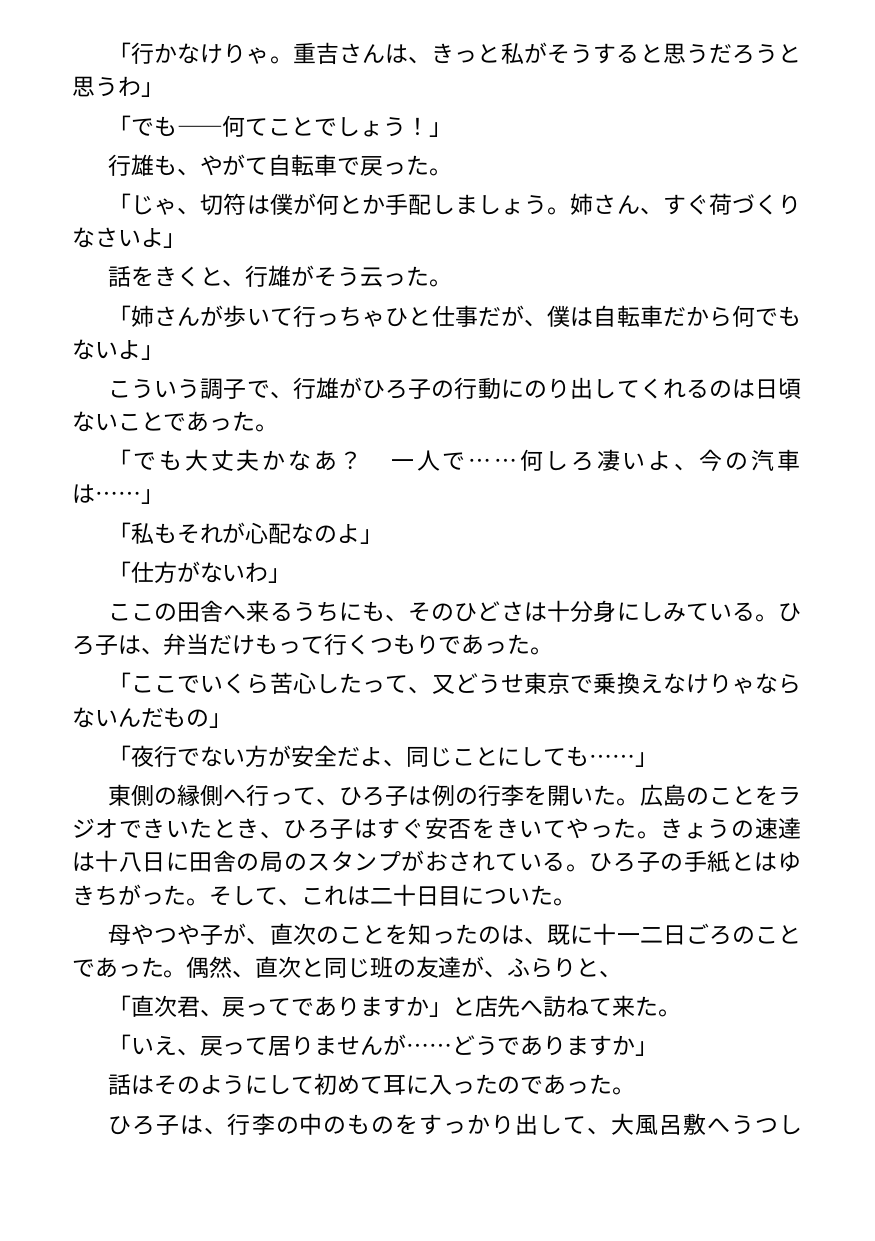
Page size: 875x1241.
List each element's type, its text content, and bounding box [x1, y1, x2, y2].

text 「でも――何てことでしょう！」 [72, 108, 802, 142]
text 「姉さんが歩いて行っちゃひと仕事だが、僕は自転車だから何でもないよ」 [72, 298, 802, 365]
text ひろ子は、行李の中のものをすっかり出して、大風呂敷へうつし [72, 1107, 802, 1140]
text 「仕方がないわ」 [72, 555, 802, 588]
text 話はそのようにして初めて耳に入ったのであった。 [72, 1067, 802, 1101]
text 「夜行でない方が安全だよ、同じことにしても……」 [72, 739, 802, 772]
text 東側の縁側へ行って、ひろ子は例の行李を開いた。広島のことをラジオできいたとき、ひろ子はすぐ安否をきいてやった。きょうの速達は十八日に田舎の局のスタンプがおされている。ひろ子の手紙とはゆきちがった。そして、これは二十日目についた。 [72, 778, 802, 911]
text 「私もそれが心配なのよ」 [72, 516, 802, 549]
text 行雄も、やがて自転車で戻った。 [72, 148, 802, 181]
text 「行かなけりゃ。重吉さんは、きっと私がそうすると思うだろうと思うわ」 [72, 36, 802, 102]
text 「ここでいくら苦心したって、又どうせ東京で乗換えなけりゃならないんだもの」 [72, 666, 802, 733]
text 話をきくと、行雄がそう云った。 [72, 259, 802, 292]
text ここの田舎へ来るうちにも、そのひどさは十分身にしみている。ひろ子は、弁当だけもって行くつもりであった。 [72, 594, 802, 660]
text 「でも大丈夫かなあ？ 一人で……何しろ凄いよ、今の汽車は……」 [72, 443, 802, 509]
text 「いえ、戻って居りませんが……どうでありますか」 [72, 1028, 802, 1061]
text 「直次君、戻ってでありますか」と店先へ訪ねて来た。 [72, 989, 802, 1022]
text 母やつや子が、直次のことを知ったのは、既に十一二日ごろのことであった。偶然、直次と同じ班の友達が、ふらりと、 [72, 917, 802, 983]
text 「じゃ、切符は僕が何とか手配しましょう。姉さん、すぐ荷づくりなさいよ」 [72, 187, 802, 253]
text こういう調子で、行雄がひろ子の行動にのり出してくれるのは日頃ないことであった。 [72, 371, 802, 437]
